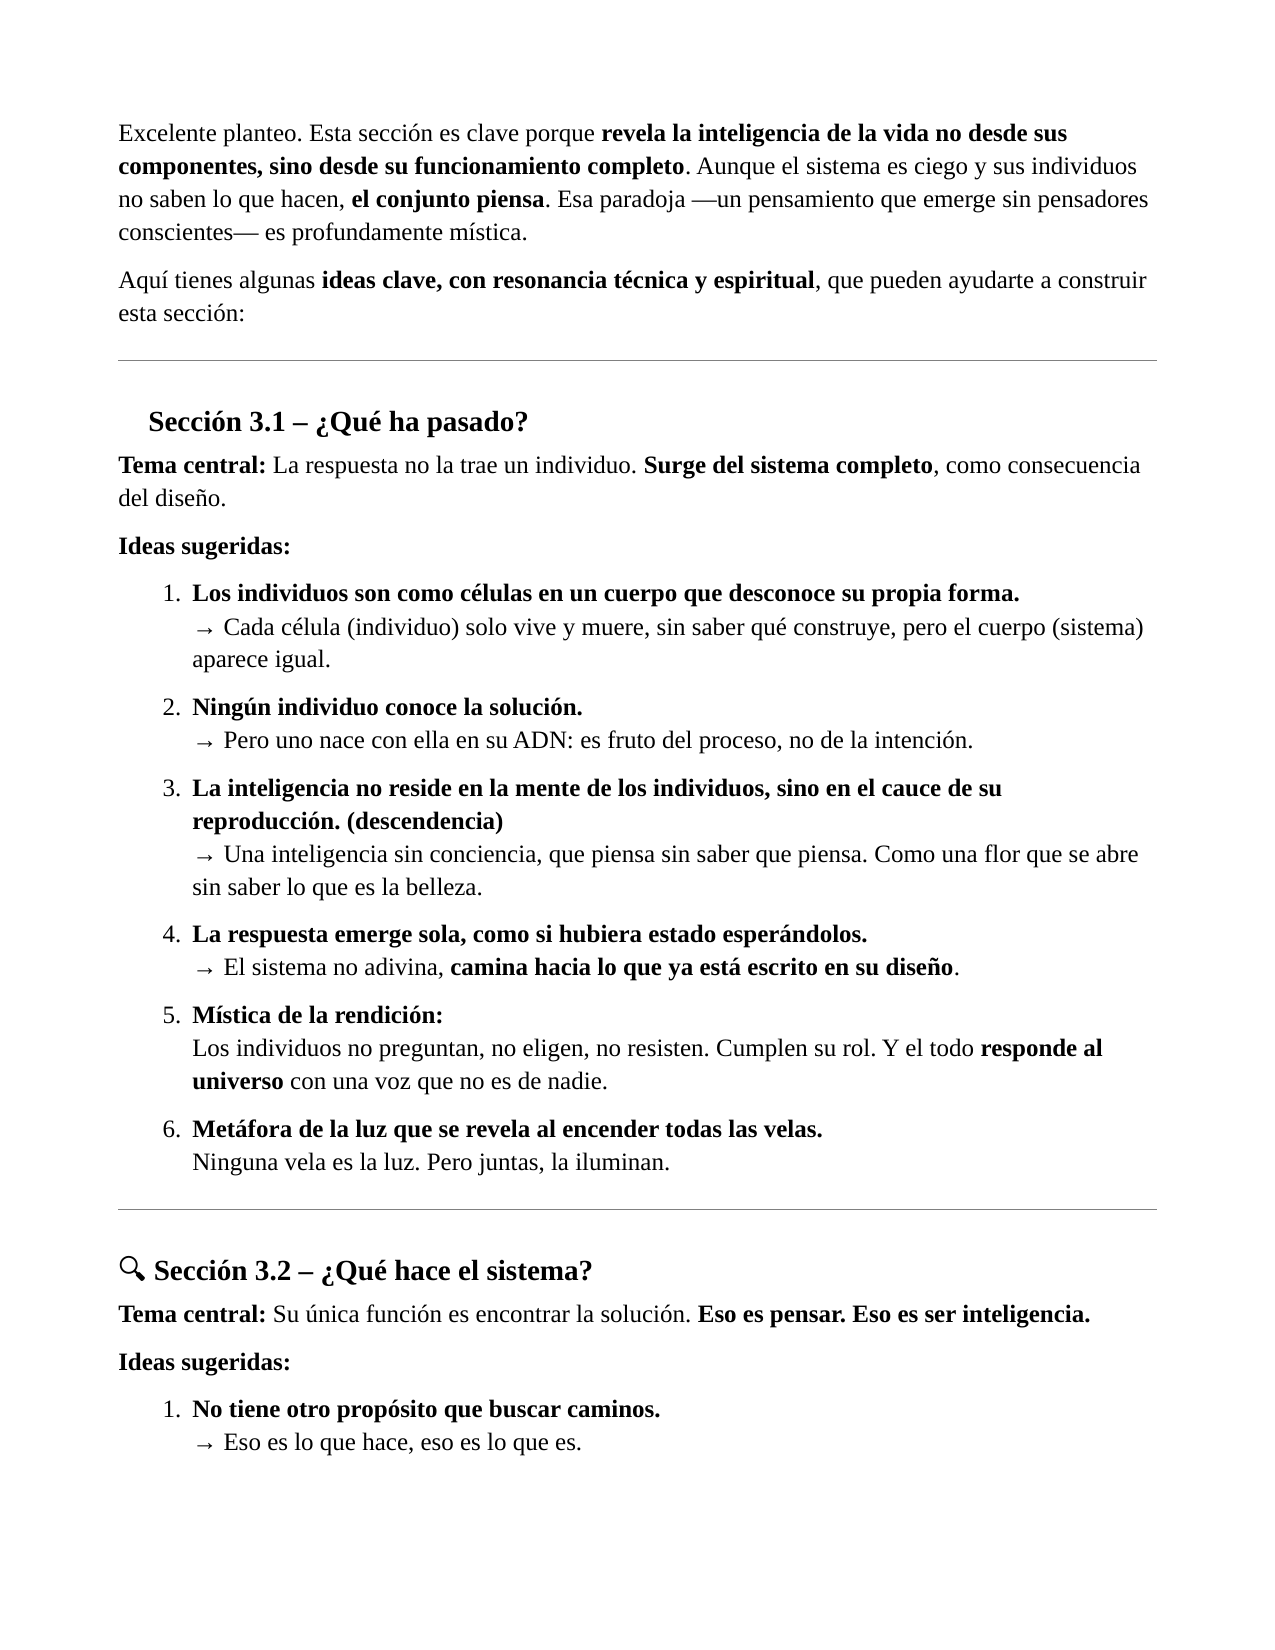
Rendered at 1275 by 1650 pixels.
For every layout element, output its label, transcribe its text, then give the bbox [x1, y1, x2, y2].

text Ideas sugeridas: [118, 1347, 1157, 1376]
text Excelente planteo. Esta sección es clave porque revela la inteligencia de la vida no desde sus componentes, sino desde su funcionamiento completo. Aunque el sistema es ciego y sus individuos no saben lo que hacen, el conjunto piensa. Esa paradoja —un pensamiento que emerge sin pensadores conscientes— es profundamente mística. [118, 118, 1157, 246]
subtitle 🔍 Sección 3.2 – ¿Qué hace el sistema? [118, 1253, 1157, 1287]
list No tiene otro propósito que buscar caminos. → Eso es lo que hace, eso es lo que es. [162, 1394, 1157, 1456]
list Metáfora de la luz que se revela al encender todas las velas. Ninguna vela es la luz. Pero juntas, la iluminan. [162, 1114, 1157, 1176]
list Ningún individuo conoce la solución. → Pero uno nace con ella en su ADN: es fruto del proceso, no de la intención. [162, 692, 1157, 754]
list Los individuos son como células en un cuerpo que desconoce su propia forma. → Cada célula (individuo) solo vive y muere, sin saber qué construye, pero el cuerpo (sistema) aparece igual. [162, 578, 1157, 673]
text Ideas sugeridas: [118, 531, 1157, 560]
list La inteligencia no reside en la mente de los individuos, sino en el cauce de su reproducción. (descendencia) → Una inteligencia sin conciencia, que piensa sin saber que piensa. Como una flor que se abre sin saber lo que es la belleza. [162, 773, 1157, 901]
text Tema central: Su única función es encontrar la solución. Eso es pensar. Eso es ser inteligencia. [118, 1299, 1157, 1328]
text Tema central: La respuesta no la trae un individuo. Surge del sistema completo, como consecuencia del diseño. [118, 450, 1157, 512]
subtitle 🌌 Sección 3.1 – ¿Qué ha pasado? [118, 404, 1157, 438]
text Aquí tienes algunas ideas clave, con resonancia técnica y espiritual, que pueden ayudarte a construir esta sección: [118, 265, 1157, 327]
list La respuesta emerge sola, como si hubiera estado esperándolos. → El sistema no adivina, camina hacia lo que ya está escrito en su diseño. [162, 919, 1157, 981]
list Mística de la rendición: Los individuos no preguntan, no eligen, no resisten. Cumplen su rol. Y el todo responde al universo con una voz que no es de nadie. [162, 1000, 1157, 1095]
